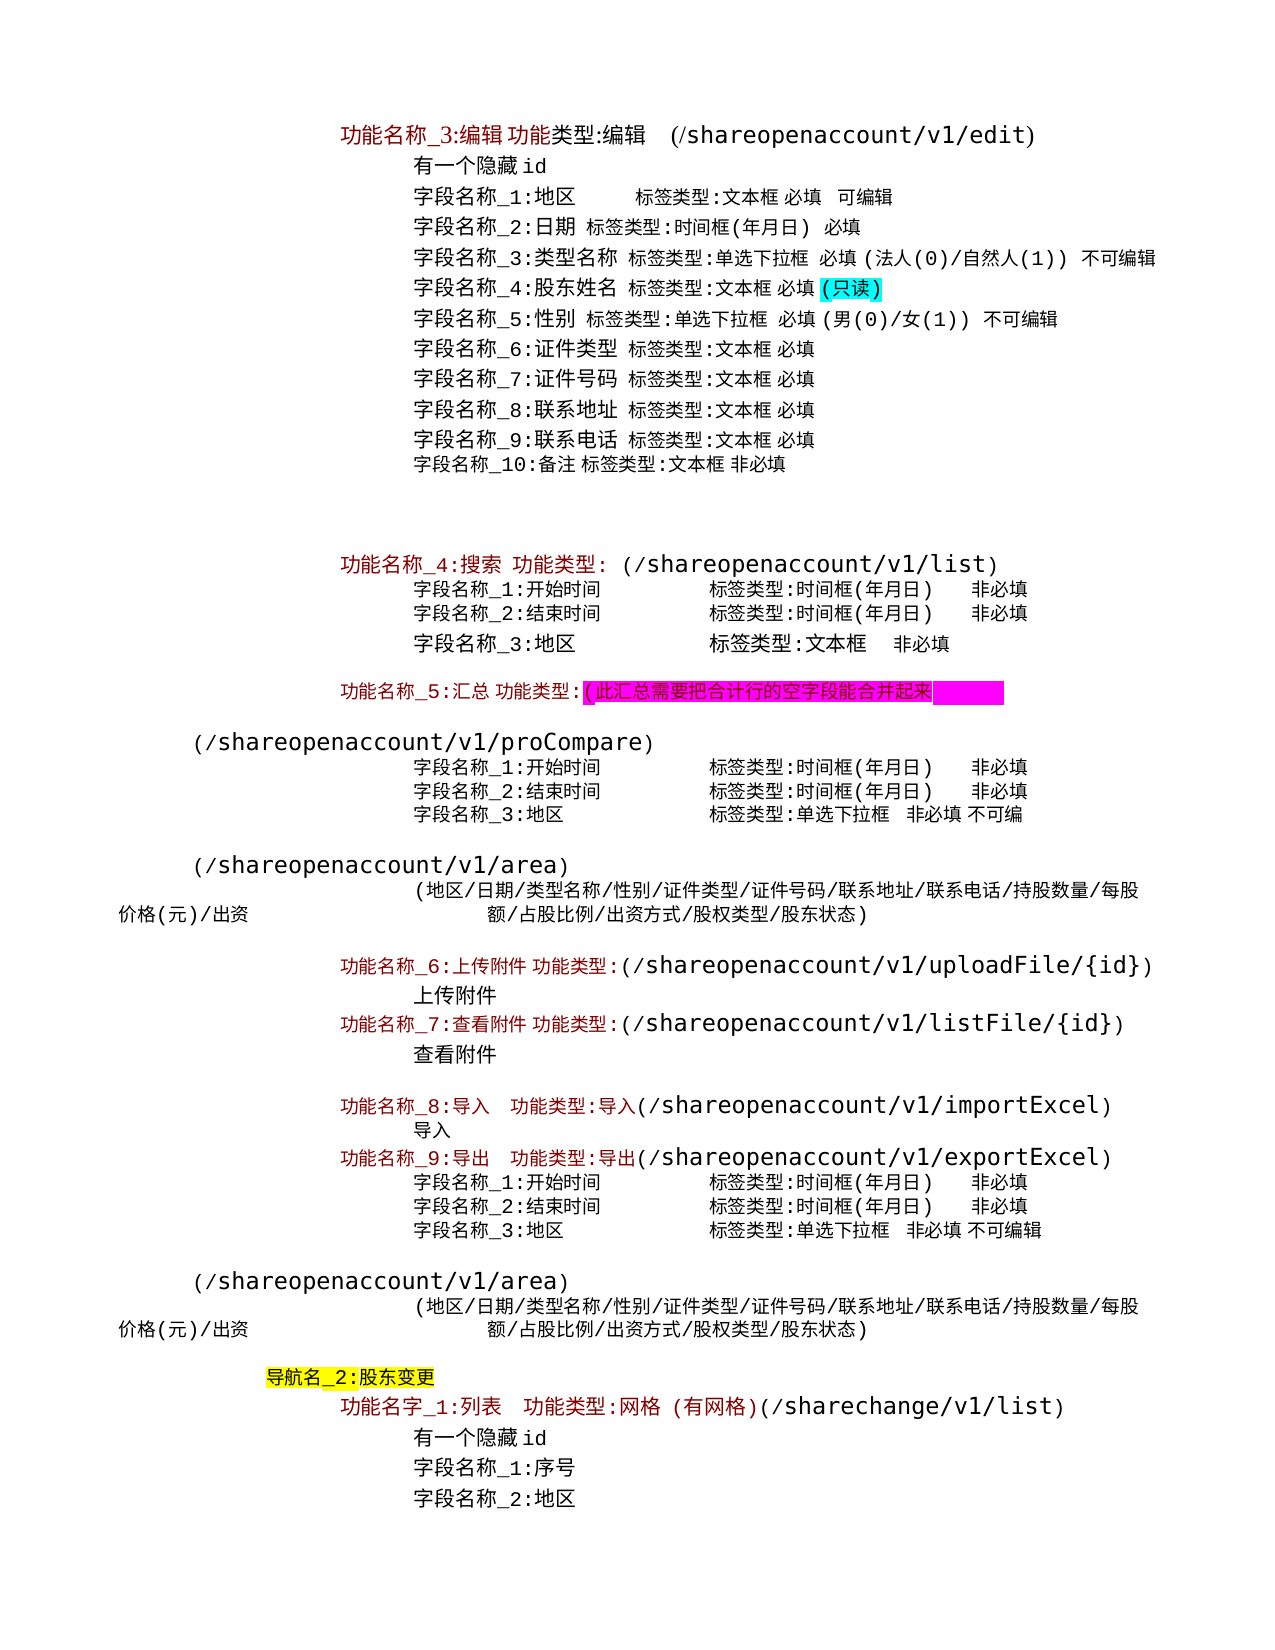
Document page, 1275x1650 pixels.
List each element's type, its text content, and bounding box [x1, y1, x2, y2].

text 字段名称_3:地区 标签类型:单选下拉框 非必填 不可编 (/shareopenaccount/v1/area) [118, 804, 1157, 880]
text 字段名称_10:备注 标签类型:文本框 非必填 [118, 454, 1157, 478]
text 字段名称_1:开始时间 标签类型:时间框(年月日) 非必填 [118, 1172, 1157, 1196]
text 功能名称_9:导出 功能类型:导出(/shareopenaccount/v1/exportExcel) [118, 1144, 1157, 1172]
text 字段名称_2:结束时间 标签类型:时间框(年月日) 非必填 [118, 780, 1157, 804]
text 字段名称_7:证件号码 标签类型:文本框 必填 [118, 363, 1157, 393]
text 导入 [118, 1120, 1157, 1144]
text 功能名称_6:上传附件 功能类型:(/shareopenaccount/v1/uploadFile/{id}) [118, 951, 1157, 979]
text 字段名称_1:地区 标签类型:文本框 必填 可编辑 [118, 180, 1157, 211]
text 有一个隐藏id [118, 150, 1157, 180]
text 字段名称_2:结束时间 标签类型:时间框(年月日) 非必填 [118, 603, 1157, 627]
text 字段名称_4:股东姓名 标签类型:文本框 必填 (只读) [118, 271, 1157, 302]
text 字段名称_3:地区 标签类型:文本框 非必填 [118, 627, 1157, 657]
text 字段名称_3:类型名称 标签类型:单选下拉框 必填 (法人(0)/自然人(1)) 不可编辑 [118, 241, 1157, 271]
text 导航名_2:股东变更 [118, 1367, 1157, 1391]
text 功能名称_3:编辑 功能类型:编辑 (/shareopenaccount/v1/edit) [118, 118, 1157, 150]
text 字段名称_2:结束时间 标签类型:时间框(年月日) 非必填 [118, 1196, 1157, 1220]
text 字段名称_9:联系电话 标签类型:文本框 必填 [118, 423, 1157, 454]
text (地区/日期/类型名称/性别/证件类型/证件号码/联系地址/联系电话/持股数量/每股价格(元)/出资 额/占股比例/出资方式/股权类型/股东状态) [118, 880, 1157, 928]
text 功能名称_7:查看附件 功能类型:(/shareopenaccount/v1/listFile/{id}) [118, 1010, 1157, 1038]
text 功能名字_1:列表 功能类型:网格 (有网格)(/sharechange/v1/list) [118, 1391, 1157, 1421]
text 字段名称_6:证件类型 标签类型:文本框 必填 [118, 332, 1157, 363]
text 上传附件 [118, 979, 1157, 1010]
text (地区/日期/类型名称/性别/证件类型/证件号码/联系地址/联系电话/持股数量/每股价格(元)/出资 额/占股比例/出资方式/股权类型/股东状态) [118, 1295, 1157, 1343]
text 功能名称_8:导入 功能类型:导入(/shareopenaccount/v1/importExcel) [118, 1092, 1157, 1120]
text 功能名称_5:汇总 功能类型:(此汇总需要把合计行的空字段能合并起来 (/shareopenaccount/v1/proCompare) [118, 681, 1157, 757]
text 字段名称_1:开始时间 标签类型:时间框(年月日) 非必填 [118, 757, 1157, 780]
text 字段名称_1:开始时间 标签类型:时间框(年月日) 非必填 [118, 579, 1157, 603]
text 字段名称_2:日期 标签类型:时间框(年月日) 必填 [118, 211, 1157, 241]
text 功能名称_4:搜索 功能类型: (/shareopenaccount/v1/list) [118, 549, 1157, 579]
text 查看附件 [118, 1038, 1157, 1068]
text 字段名称_2:地区 [118, 1482, 1157, 1512]
text 有一个隐藏id [118, 1421, 1157, 1451]
text 字段名称_1:序号 [118, 1451, 1157, 1482]
text 字段名称_3:地区 标签类型:单选下拉框 非必填 不可编辑 (/shareopenaccount/v1/area) [118, 1220, 1157, 1295]
text 字段名称_8:联系地址 标签类型:文本框 必填 [118, 393, 1157, 423]
text 字段名称_5:性别 标签类型:单选下拉框 必填 (男(0)/女(1)) 不可编辑 [118, 302, 1157, 332]
